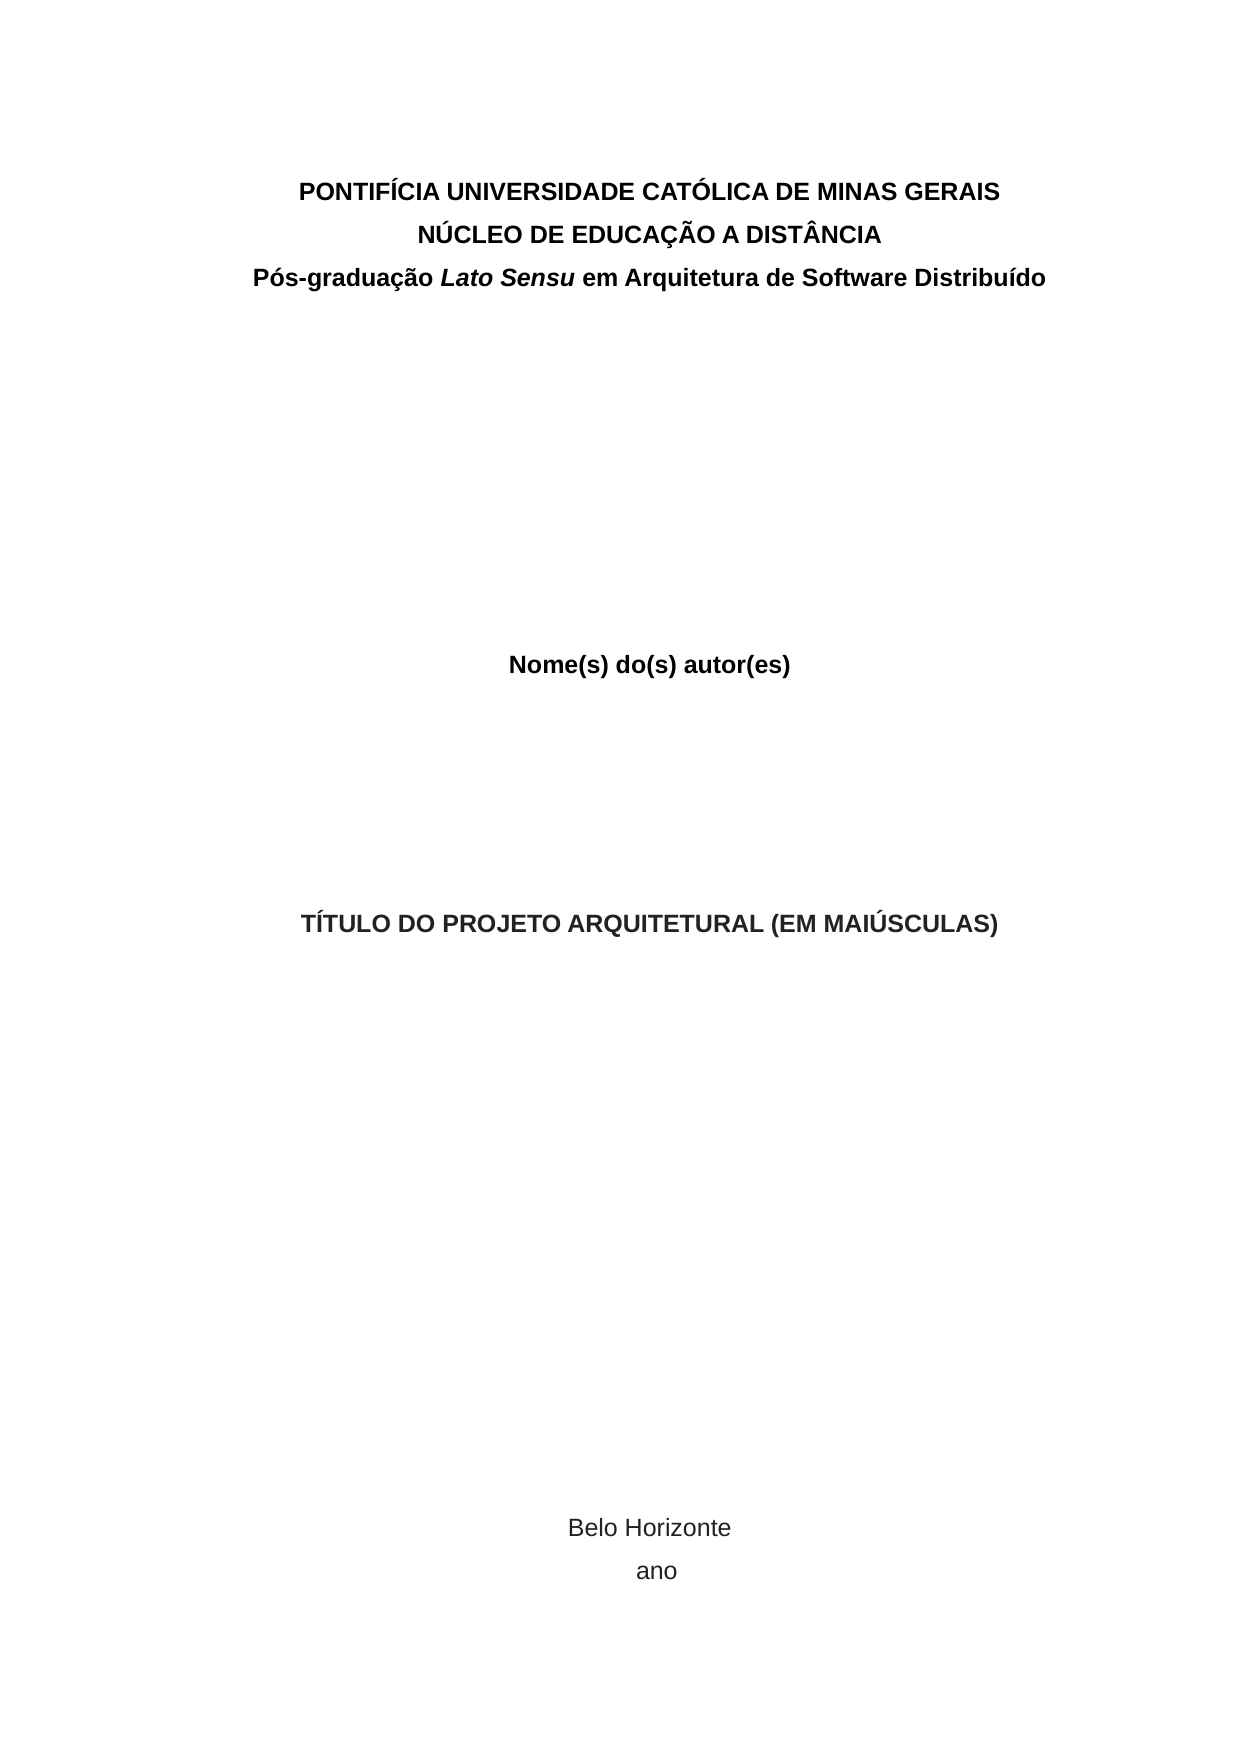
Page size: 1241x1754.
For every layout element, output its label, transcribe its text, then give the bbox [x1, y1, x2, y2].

text Belo Horizonte [177, 1512, 1122, 1541]
text TÍTULO DO PROJETO ARQUITETURAL (EM MAIÚSCULAS) [177, 909, 1122, 937]
text ano [177, 1556, 1122, 1584]
text Pós-graduação Lato Sensu em Arquitetura de Software Distribuído [177, 263, 1122, 334]
text Nome(s) do(s) autor(es) [177, 650, 1122, 679]
text PONTIFÍCIA UNIVERSIDADE CATÓLICA DE MINAS GERAIS NÚCLEO DE EDUCAÇÃO A DISTÂNCIA [177, 177, 1122, 249]
